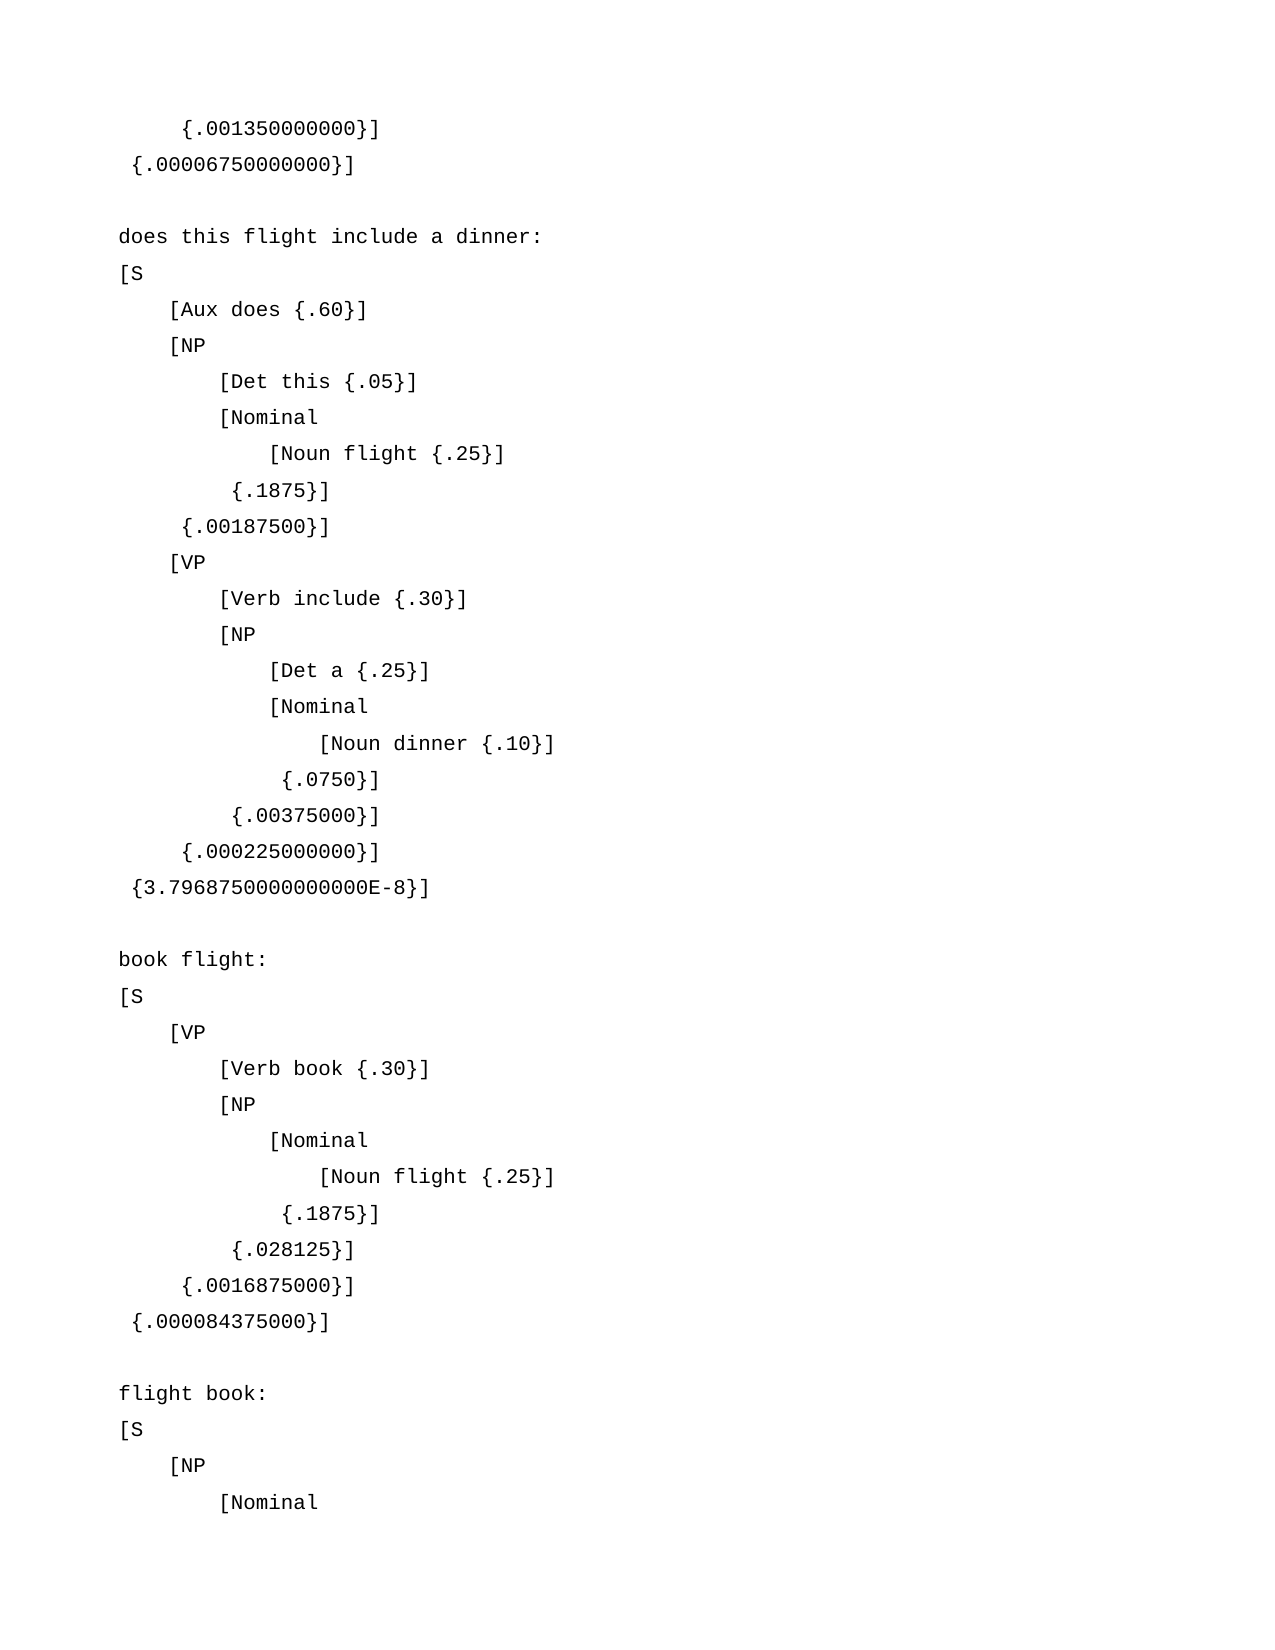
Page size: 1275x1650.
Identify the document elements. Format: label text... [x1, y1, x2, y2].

text [Det this {.05}] [118, 371, 1157, 395]
text [NP [118, 1094, 1157, 1118]
text {.001350000000}] [118, 118, 1157, 142]
text {.028125}] [118, 1239, 1157, 1262]
text [VP [118, 1022, 1157, 1045]
text {.000084375000}] [118, 1311, 1157, 1334]
text [Nominal [118, 407, 1157, 431]
text [Aux does {.60}] [118, 299, 1157, 322]
text [NP [118, 624, 1157, 648]
text {.1875}] [118, 479, 1157, 503]
text [S [118, 1419, 1157, 1443]
text [Nominal [118, 1130, 1157, 1154]
text book flight: [118, 949, 1157, 973]
text [VP [118, 552, 1157, 576]
text {.1875}] [118, 1202, 1157, 1226]
text [Noun flight {.25}] [118, 443, 1157, 467]
text [Det a {.25}] [118, 660, 1157, 684]
text [Verb book {.30}] [118, 1058, 1157, 1082]
text flight book: [118, 1383, 1157, 1407]
text [S [118, 263, 1157, 286]
text [Nominal [118, 696, 1157, 720]
text {.00375000}] [118, 805, 1157, 828]
text [Nominal [118, 1492, 1157, 1515]
text {.0016875000}] [118, 1275, 1157, 1298]
text {.00187500}] [118, 516, 1157, 539]
text [NP [118, 335, 1157, 359]
text {.00006750000000}] [118, 154, 1157, 178]
text [Verb include {.30}] [118, 588, 1157, 612]
text does this flight include a dinner: [118, 227, 1157, 250]
text [NP [118, 1456, 1157, 1479]
text {3.7968750000000000E-8}] [118, 877, 1157, 901]
text [S [118, 986, 1157, 1009]
text {.000225000000}] [118, 841, 1157, 865]
text {.0750}] [118, 769, 1157, 792]
text [Noun flight {.25}] [118, 1166, 1157, 1190]
text [Noun dinner {.10}] [118, 733, 1157, 756]
